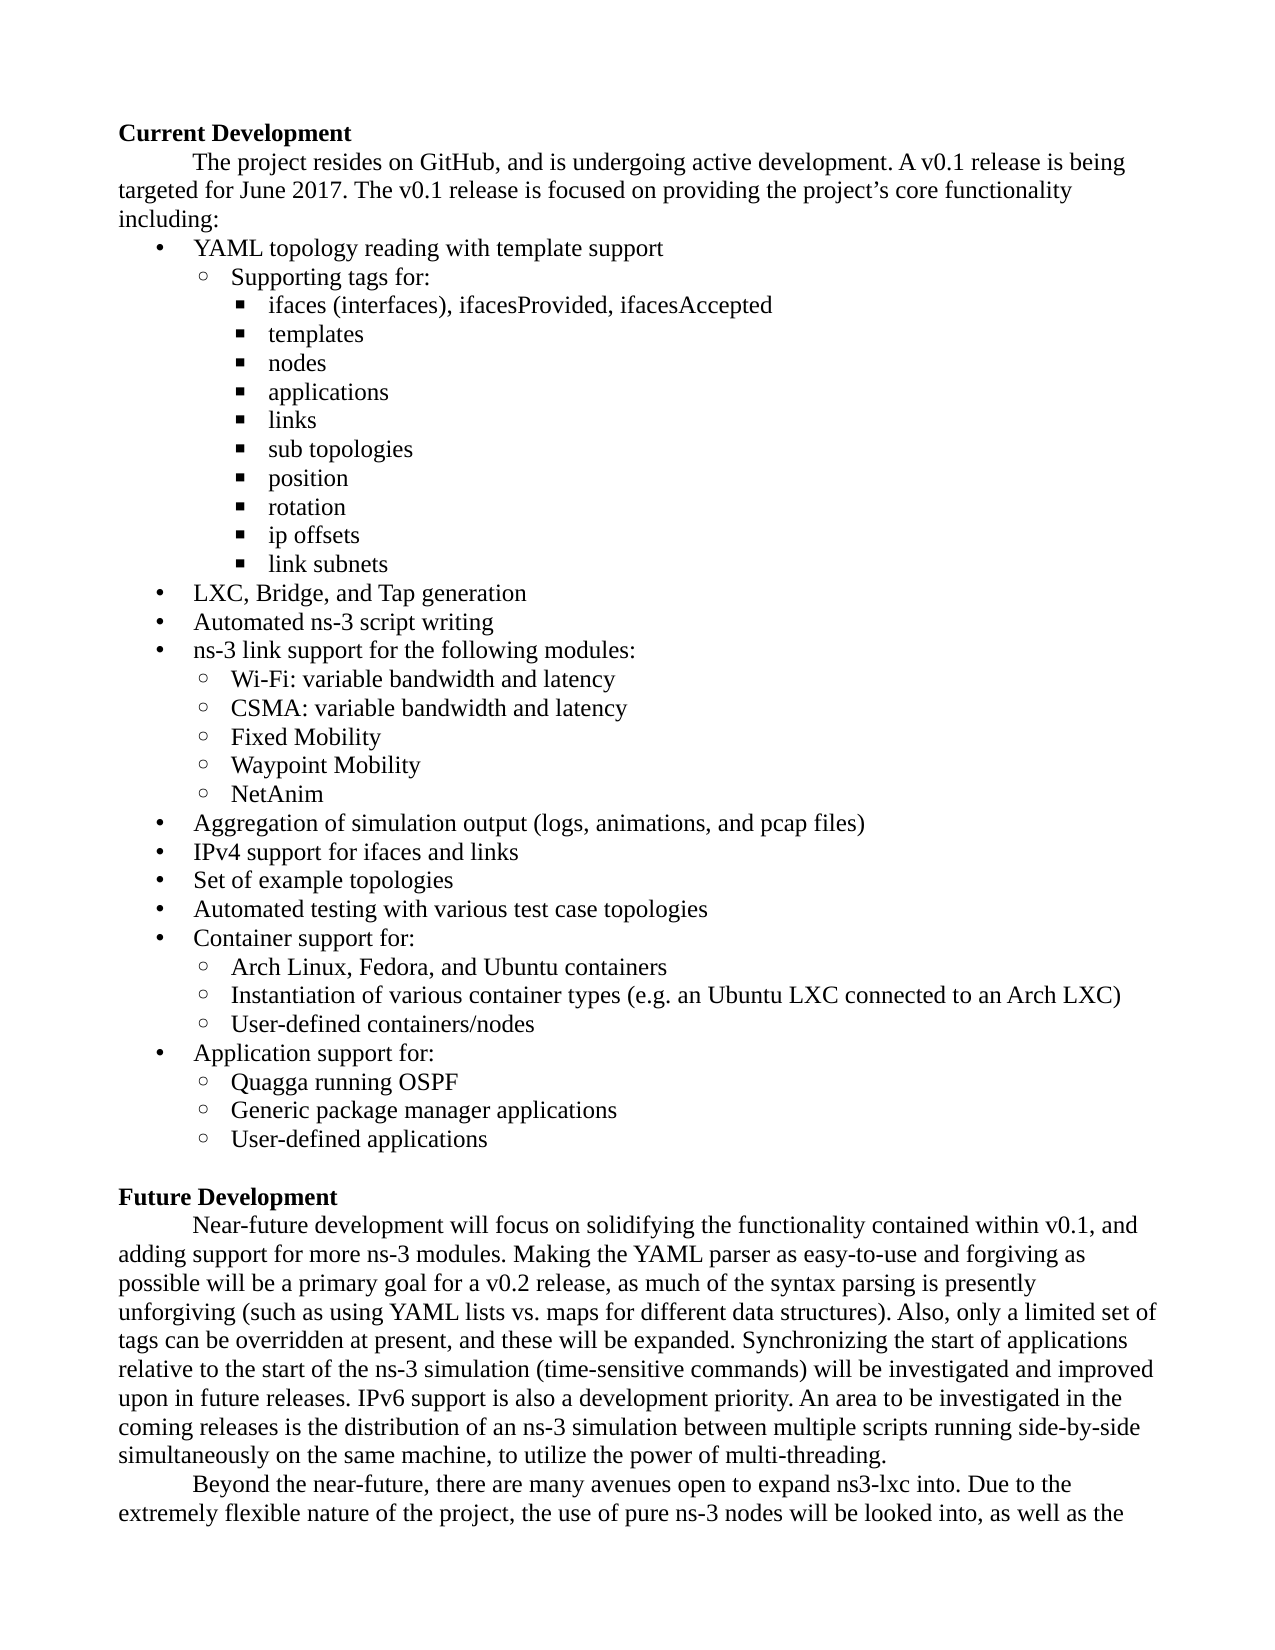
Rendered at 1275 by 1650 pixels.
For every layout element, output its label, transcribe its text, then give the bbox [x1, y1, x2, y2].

list Instantiation of various container types (e.g. an Ubuntu LXC connected to an Arch LXC) [193, 981, 1157, 1009]
text Beyond the near-future, there are many avenues open to expand ns3-lxc into. Due to the extremely flexible nature of the project, the use of pure ns-3 nodes will be looked into, as well as the [118, 1469, 1157, 1527]
list NetAnim [193, 779, 1157, 808]
list Container support for: [156, 923, 1157, 952]
list YAML topology reading with template support [156, 233, 1157, 262]
list IPv4 support for ifaces and links [156, 837, 1157, 866]
list LXC, Bridge, and Tap generation [156, 578, 1157, 607]
list Application support for: [156, 1038, 1157, 1067]
list CSMA: variable bandwidth and latency [193, 693, 1157, 722]
list Automated testing with various test case topologies [156, 894, 1157, 923]
list nodes [231, 348, 1157, 377]
list Supporting tags for: [193, 262, 1157, 291]
list Generic package manager applications [193, 1096, 1157, 1124]
list templates [231, 319, 1157, 348]
list rotation [231, 492, 1157, 521]
list ifaces (interfaces), ifacesProvided, ifacesAccepted [231, 291, 1157, 319]
list Quagga running OSPF [193, 1067, 1157, 1096]
list ip offsets [231, 521, 1157, 549]
list applications [231, 377, 1157, 406]
list Arch Linux, Fedora, and Ubuntu containers [193, 952, 1157, 981]
list User-defined containers/nodes [193, 1009, 1157, 1038]
list Aggregation of simulation output (logs, animations, and pcap files) [156, 808, 1157, 837]
text The project resides on GitHub, and is undergoing active development. A v0.1 release is being targeted for June 2017. The v0.1 release is focused on providing the project’s core functionality including: [118, 147, 1157, 233]
list links [231, 406, 1157, 434]
text Current Development [118, 118, 1157, 147]
list Automated ns-3 script writing [156, 607, 1157, 636]
text Future Development [118, 1182, 1157, 1211]
list Fixed Mobility [193, 722, 1157, 751]
list sub topologies [231, 434, 1157, 463]
text Near-future development will focus on solidifying the functionality contained within v0.1, and adding support for more ns-3 modules. Making the YAML parser as easy-to-use and forgiving as possible will be a primary goal for a v0.2 release, as much of the syntax parsing is presently unforgiving (such as using YAML lists vs. maps for different data structures). Also, only a limited set of tags can be overridden at present, and these will be expanded. Synchronizing the start of applications relative to the start of the ns-3 simulation (time-sensitive commands) will be investigated and improved upon in future releases. IPv6 support is also a development priority. An area to be investigated in the coming releases is the distribution of an ns-3 simulation between multiple scripts running side-by-side simultaneously on the same machine, to utilize the power of multi-threading. [118, 1211, 1157, 1469]
list position [231, 463, 1157, 492]
list ns-3 link support for the following modules: [156, 636, 1157, 664]
list link subnets [231, 549, 1157, 578]
list Set of example topologies [156, 866, 1157, 894]
list User-defined applications [193, 1124, 1157, 1153]
list Wi-Fi: variable bandwidth and latency [193, 664, 1157, 693]
list Waypoint Mobility [193, 751, 1157, 779]
